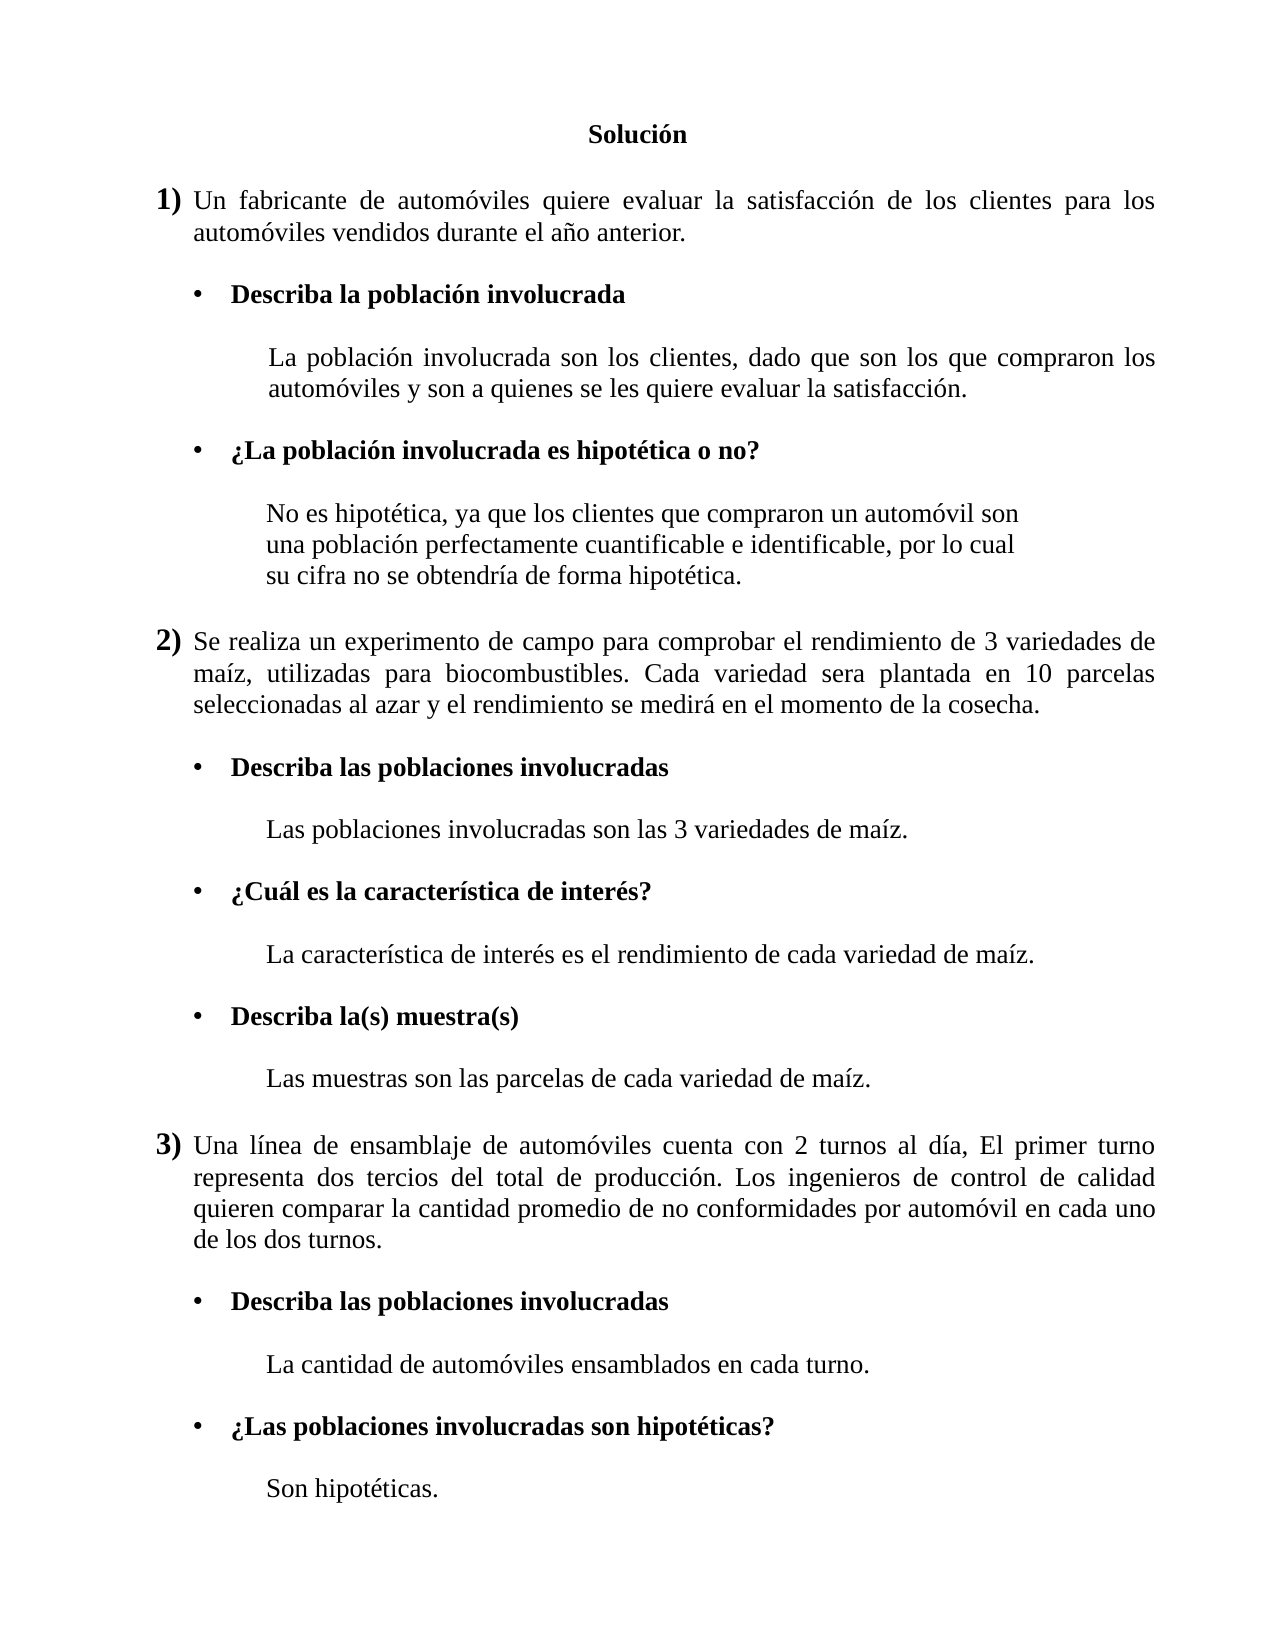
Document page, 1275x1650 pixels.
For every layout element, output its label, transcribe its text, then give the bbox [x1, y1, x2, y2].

list Se realiza un experimento de campo para comprobar el rendimiento de 3 variedades de maíz, utilizadas para biocombustibles. Cada variedad sera plantada en 10 parcelas seleccionadas al azar y el rendimiento se medirá en el momento de la cosecha. [156, 621, 1157, 720]
text La característica de interés es el rendimiento de cada variedad de maíz. [118, 938, 1157, 969]
list La población involucrada son los clientes, dado que son los que compraron los automóviles y son a quienes se les quiere evaluar la satisfacción. [231, 341, 1157, 403]
text Las muestras son las parcelas de cada variedad de maíz. [118, 1063, 1157, 1094]
text Son hipotéticas. [118, 1472, 1157, 1504]
list Una línea de ensamblaje de automóviles cuenta con 2 turnos al día, El primer turno representa dos tercios del total de producción. Los ingenieros de control de calidad quieren comparar la cantidad promedio de no conformidades por automóvil en cada uno de los dos turnos. [156, 1125, 1157, 1254]
text La cantidad de automóviles ensamblados en cada turno. [118, 1348, 1157, 1379]
text Solución [118, 118, 1157, 149]
list ¿Cuál es la característica de interés? [193, 876, 1157, 907]
list Describa las poblaciones involucradas [193, 1285, 1157, 1317]
list Describa la población involucrada [193, 279, 1157, 310]
text No es hipotética, ya que los clientes que compraron un automóvil son una población perfectamente cuantificable e identificable, por lo cual su cifra no se obtendría de forma hipotética. [118, 497, 1157, 590]
list ¿La población involucrada es hipotética o no? [193, 434, 1157, 466]
list ¿Las poblaciones involucradas son hipotéticas? [193, 1410, 1157, 1441]
list Un fabricante de automóviles quiere evaluar la satisfacción de los clientes para los automóviles vendidos durante el año anterior. [156, 180, 1157, 247]
list Describa la(s) muestra(s) [193, 1000, 1157, 1031]
text Las poblaciones involucradas son las 3 variedades de maíz. [118, 813, 1157, 844]
list Describa las poblaciones involucradas [193, 751, 1157, 782]
